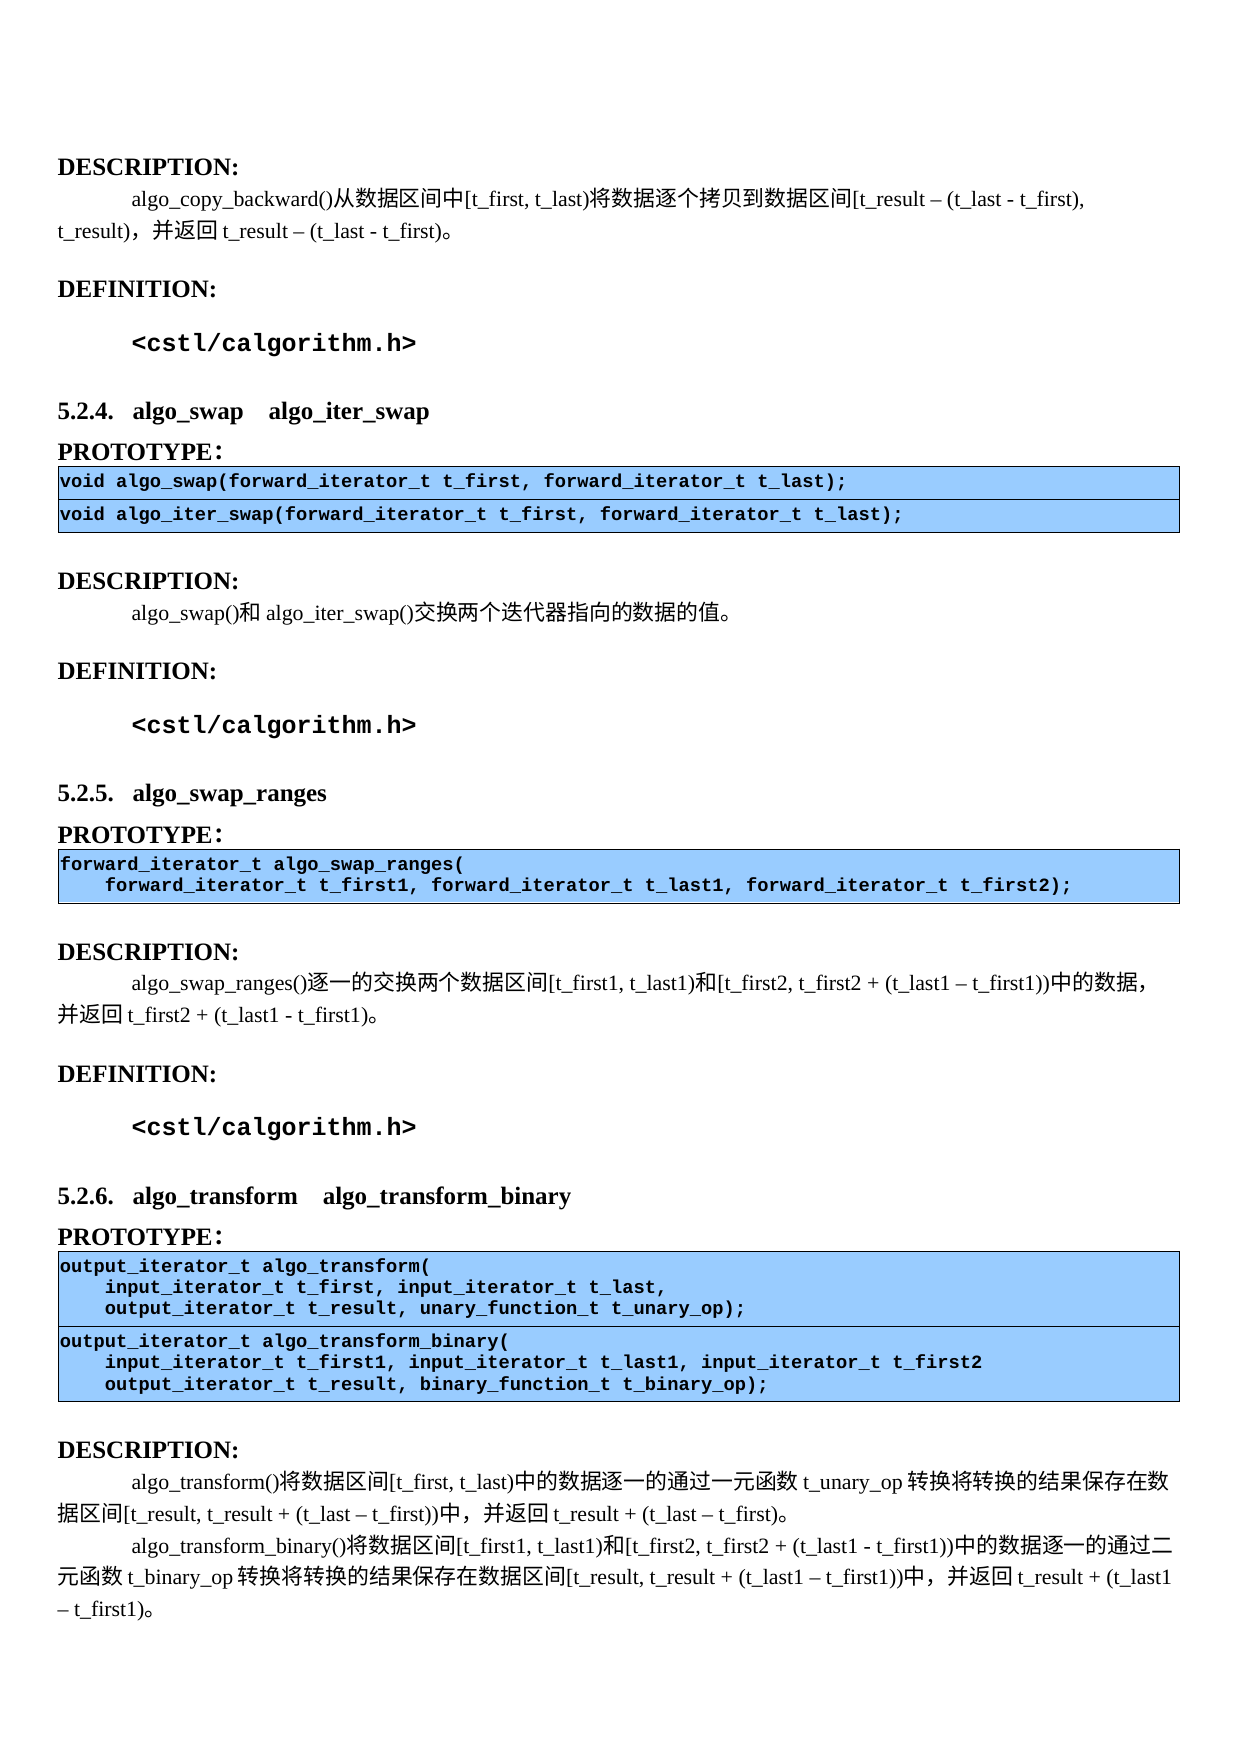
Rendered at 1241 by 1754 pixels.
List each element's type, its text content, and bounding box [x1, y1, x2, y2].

text algo_transform()将数据区间[t_first, t_last)中的数据逐一的通过一元函数t_unary_op转换将转换的结果保存在数据区间[t_result, t_result + (t_last – t_first))中，并返回t_result + (t_last – t_first)。 [57, 1464, 1179, 1528]
table_header output_iterator_t algo_transform( input_iterator_t t_first, input_iterator_t t_last, output_iterator_t t_result, unary_function_t t_unary_op); [59, 1252, 1179, 1326]
text PROTOTYPE： [57, 1222, 1179, 1251]
table_header forward_iterator_t algo_swap_ranges( forward_iterator_t t_first1, forward_iterator_t t_last1, forward_iterator_t t_first2); [59, 850, 1179, 902]
text <cstl/calgorithm.h> [57, 328, 1179, 359]
text DESCRIPTION: [57, 152, 1179, 181]
text DESCRIPTION: [57, 566, 1179, 595]
text DEFINITION: [57, 656, 1179, 685]
text algo_copy_backward()从数据区间中[t_first, t_last)将数据逐个拷贝到数据区间[t_result – (t_last - t_first), t_result)，并返回t_result – (t_last - t_first)。 [57, 181, 1179, 244]
subtitle algo_swap_ranges [57, 778, 1179, 807]
subtitle algo_swap algo_iter_swap [57, 396, 1179, 425]
table_cell void algo_iter_swap(forward_iterator_t t_first, forward_iterator_t t_last); [59, 500, 1179, 532]
table_header void algo_swap(forward_iterator_t t_first, forward_iterator_t t_last); [59, 467, 1179, 499]
text DESCRIPTION: [57, 937, 1179, 965]
text DEFINITION: [57, 1059, 1179, 1087]
subtitle algo_transform algo_transform_binary [57, 1181, 1179, 1209]
text DEFINITION: [57, 274, 1179, 303]
text 并返回t_first2 + (t_last1 - t_first1)。 [57, 997, 1179, 1029]
text algo_swap_ranges()逐一的交换两个数据区间[t_first1, t_last1)和[t_first2, t_first2 + (t_last1 – t_first1))中的数据， [57, 965, 1179, 997]
table_cell output_iterator_t algo_transform_binary( input_iterator_t t_first1, input_iterator_t t_last1, input_iterator_t t_first2 output_iterator_t t_result, binary_function_t t_binary_op); [59, 1327, 1179, 1401]
text PROTOTYPE： [57, 820, 1179, 848]
text PROTOTYPE： [57, 437, 1179, 466]
text <cstl/calgorithm.h> [57, 1112, 1179, 1143]
text algo_swap()和algo_iter_swap()交换两个迭代器指向的数据的值。 [57, 595, 1179, 627]
text <cstl/calgorithm.h> [57, 710, 1179, 741]
text DESCRIPTION: [57, 1436, 1179, 1464]
text algo_transform_binary()将数据区间[t_first1, t_last1)和[t_first2, t_first2 + (t_last1 - t_first1))中的数据逐一的通过二元函数t_binary_op转换将转换的结果保存在数据区间[t_result, t_result + (t_last1 – t_first1))中，并返回t_result + (t_last1 – t_first1)。 [57, 1528, 1179, 1623]
